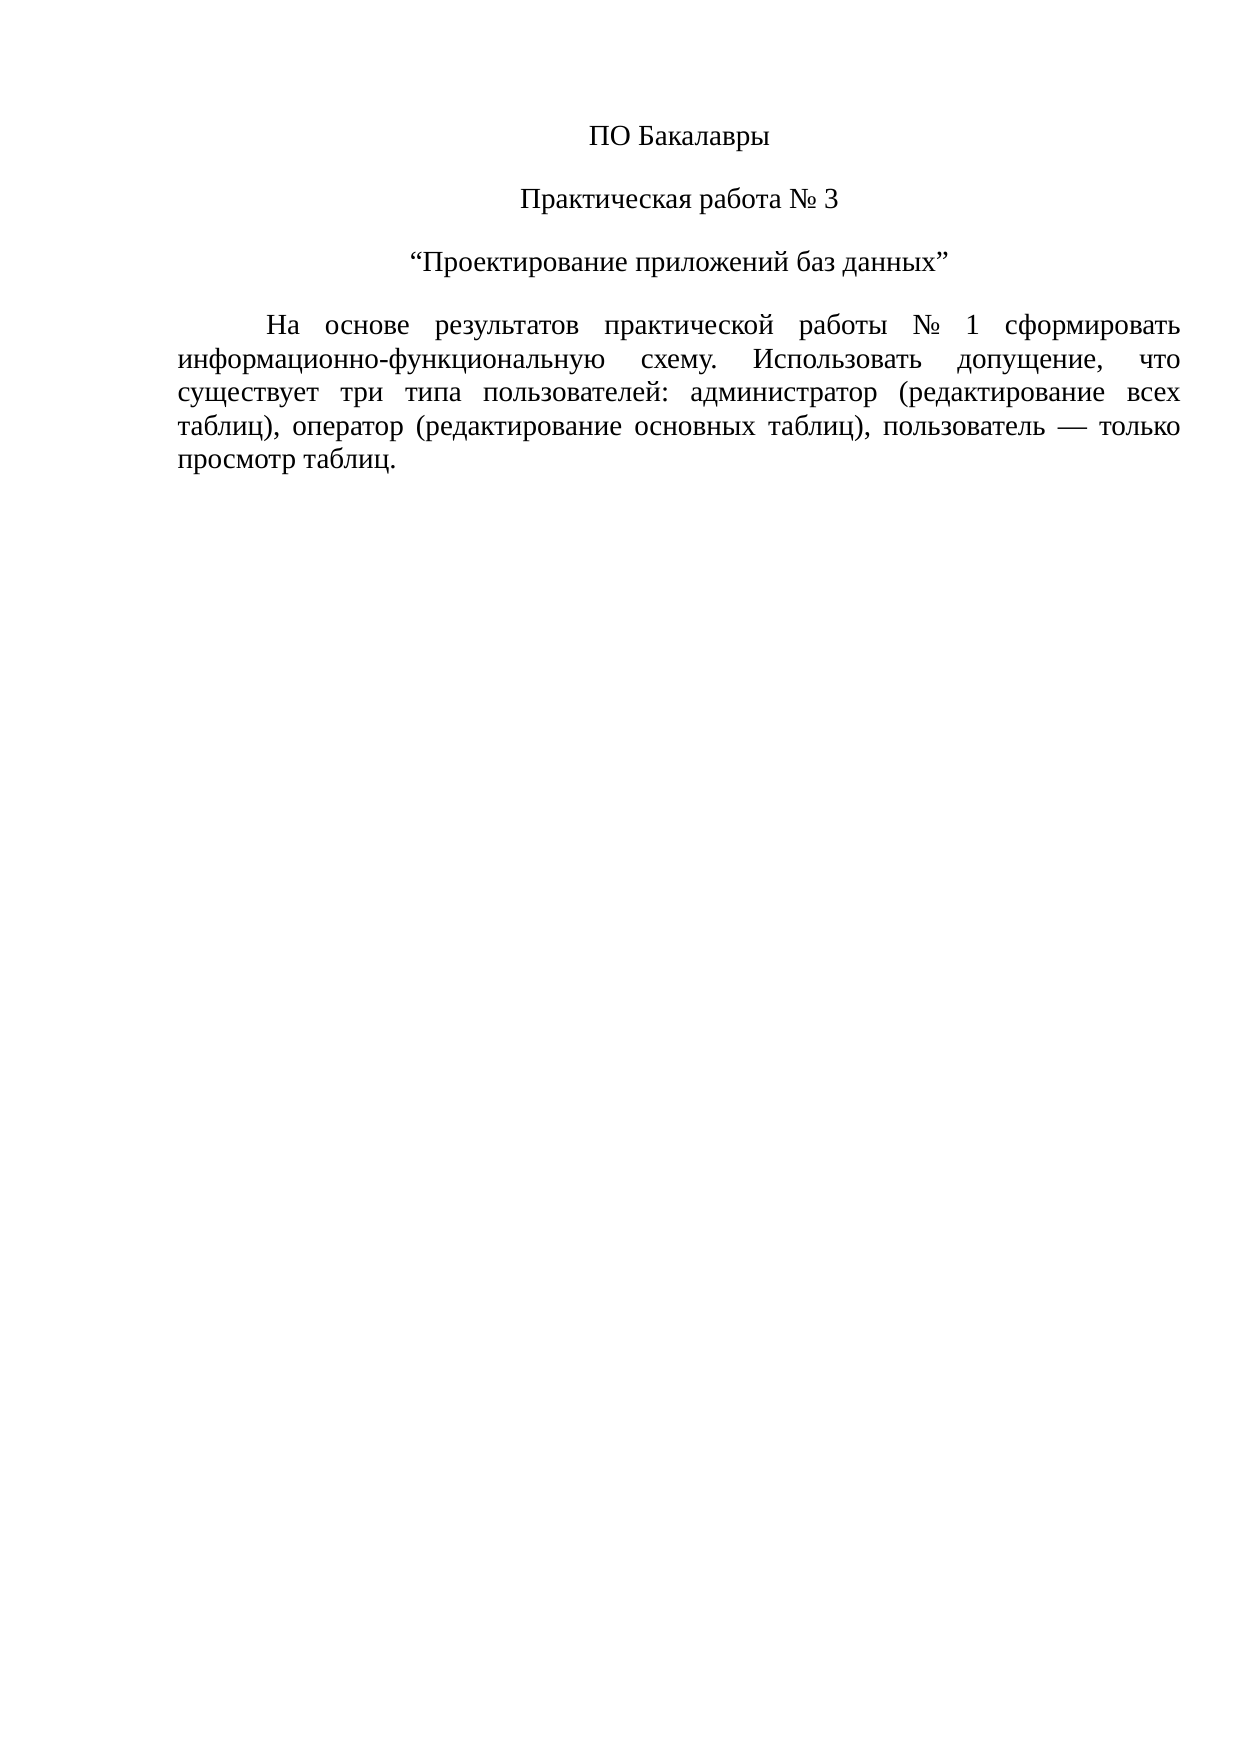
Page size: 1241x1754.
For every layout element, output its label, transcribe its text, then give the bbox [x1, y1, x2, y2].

text “Проектирование приложений баз данных” [177, 244, 1181, 278]
text Практическая работа № 3 [177, 181, 1181, 215]
text ПО Бакалавры [177, 118, 1181, 152]
text На основе результатов практической работы № 1 сформировать информационно-функциональную схему. Использовать допущение, что существует три типа пользователей: администратор (редактирование всех таблиц), оператор (редактирование основных таблиц), пользователь — только просмотр таблиц. [177, 307, 1181, 475]
